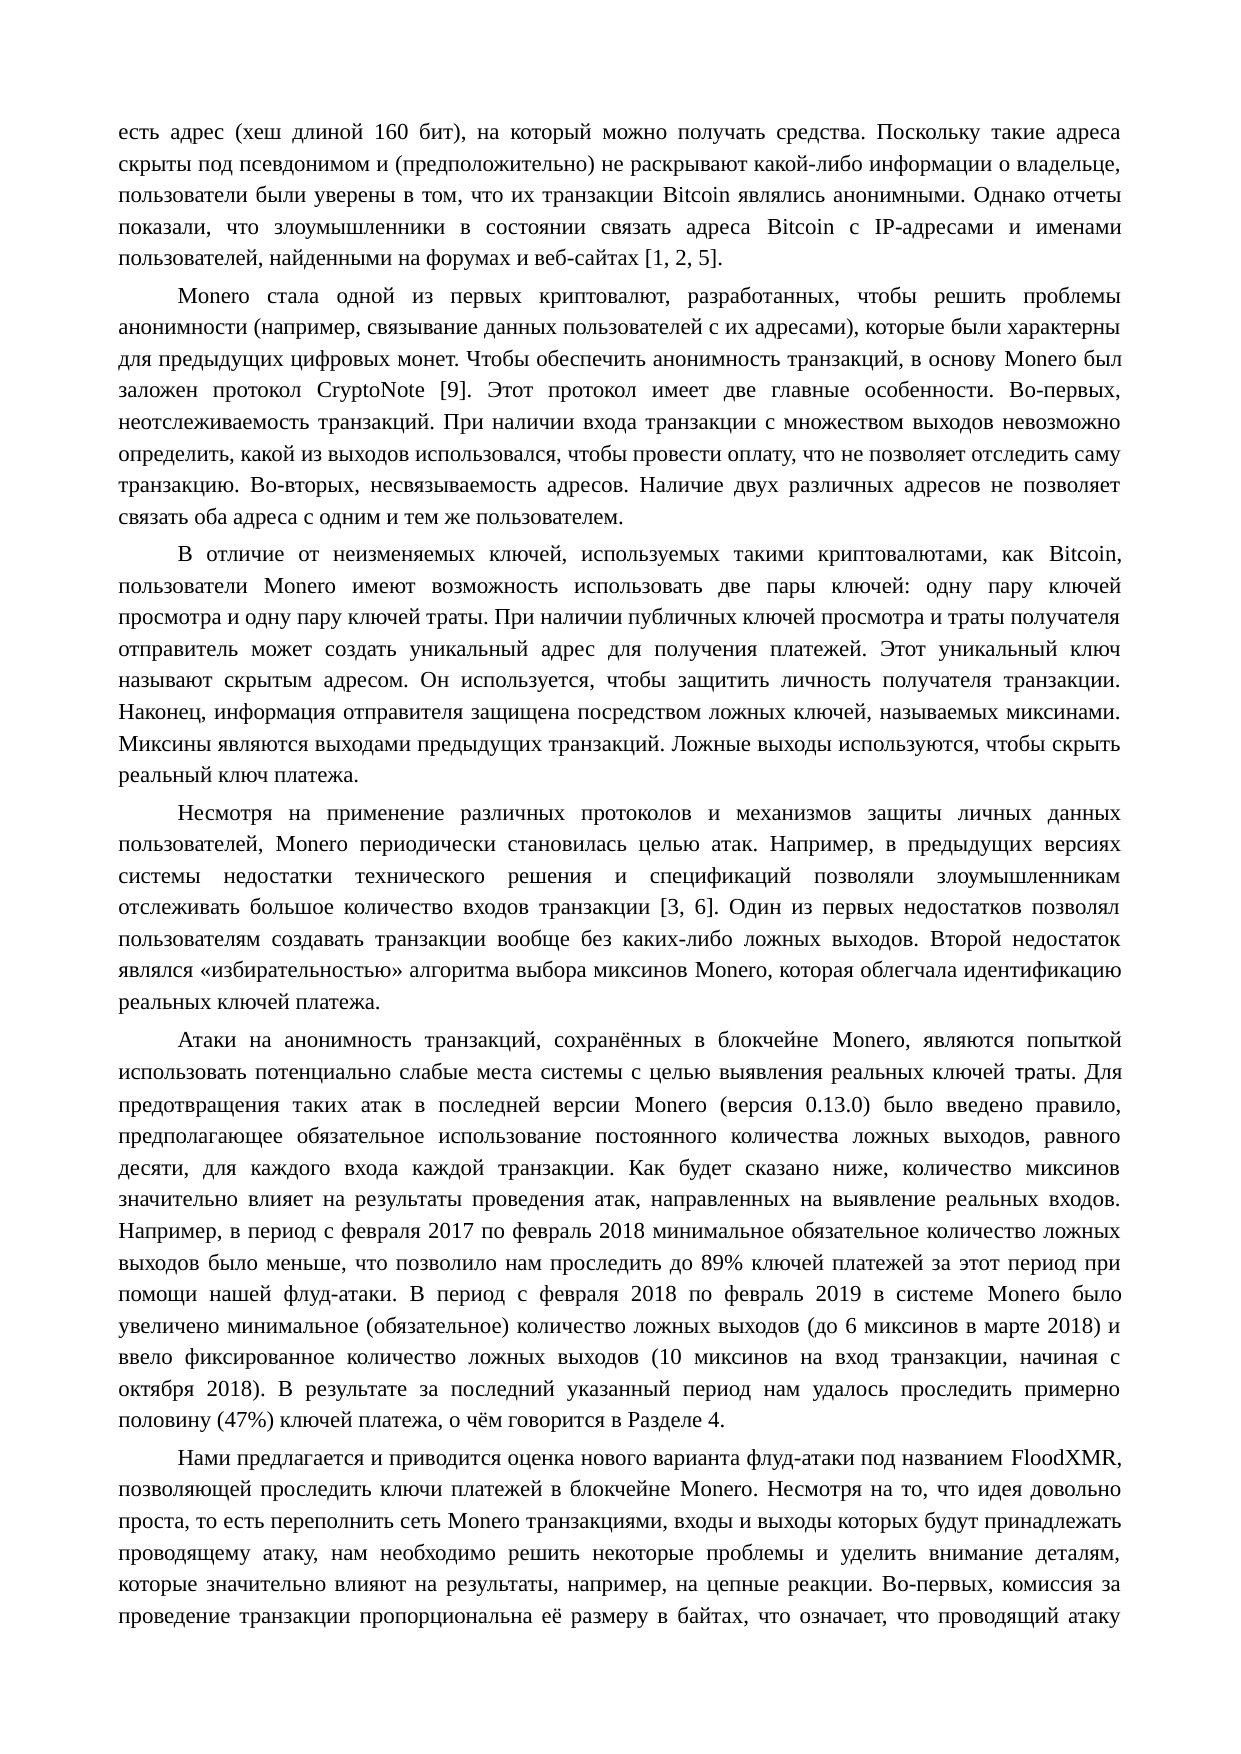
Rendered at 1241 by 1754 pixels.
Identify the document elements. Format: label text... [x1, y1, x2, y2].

text Нами предлагается и приводится оценка нового варианта флуд-атаки под названием FloodXMR, позволяющей проследить ключи платежей в блокчейне Monero. Несмотря на то, что идея довольно проста, то есть переполнить сеть Monero транзакциями, входы и выходы которых будут принадлежать проводящему атаку, нам необходимо решить некоторые проблемы и уделить внимание деталям, которые значительно влияют на результаты, например, на цепные реакции. Во-первых, комиссия за проведение транзакции пропорциональна её размеру в байтах, что означает, что проводящий атаку [118, 1444, 1122, 1628]
text Несмотря на применение различных протоколов и механизмов защиты личных данных пользователей, Monero периодически становилась целью атак. Например, в предыдущих версиях системы недостатки технического решения и спецификаций позволяли злоумышленникам отслеживать большое количество входов транзакции [3, 6]. Один из первых недостатков позволял пользователям создавать транзакции вообще без каких-либо ложных выходов. Второй недостаток являлся «избирательностью» алгоритма выбора миксинов Monero, которая облегчала идентификацию реальных ключей платежа. [118, 799, 1122, 1014]
text Monero стала одной из первых криптовалют, разработанных, чтобы решить проблемы анонимности (например, связывание данных пользователей с их адресами), которые были характерны для предыдущих цифровых монет. Чтобы обеспечить анонимность транзакций, в основу Monero был заложен протокол CryptoNote [9]. Этот протокол имеет две главные особенности. Во-первых, неотслеживаемость транзакций. При наличии входа транзакции с множеством выходов невозможно определить, какой из выходов использовался, чтобы провести оплату, что не позволяет отследить саму транзакцию. Во-вторых, несвязываемость адресов. Наличие двух различных адресов не позволяет связать оба адреса с одним и тем же пользователем. [118, 282, 1122, 529]
text Атаки на анонимность транзакций, сохранённых в блокчейне Monero, являются попыткой использовать потенциально слабые места системы с целью выявления реальных ключей траты. Для предотвращения таких атак в последней версии Monero (версия 0.13.0) было введено правило, предполагающее обязательное использование постоянного количества ложных выходов, равного десяти, для каждого входа каждой транзакции. Как будет сказано ниже, количество миксинов значительно влияет на результаты проведения атак, направленных на выявление реальных входов. Например, в период с февраля 2017 по февраль 2018 минимальное обязательное количество ложных выходов было меньше, что позволило нам проследить до 89% ключей платежей за этот период при помощи нашей флуд-атаки. В период с февраля 2018 по февраль 2019 в системе Monero было увеличено минимальное (обязательное) количество ложных выходов (до 6 миксинов в марте 2018) и ввело фиксированное количество ложных выходов (10 миксинов на вход транзакции, начиная с октября 2018). В результате за последний указанный период нам удалось проследить примерно половину (47%) ключей платежа, о чём говорится в Разделе 4. [118, 1026, 1122, 1433]
text есть адрес (хеш длиной 160 бит), на который можно получать средства. Поскольку такие адреса скрыты под псевдонимом и (предположительно) не раскрывают какой-либо информации о владельце, пользователи были уверены в том, что их транзакции Bitcoin являлись анонимными. Однако отчеты показали, что злоумышленники в состоянии связать адреса Bitcoin с IP-адресами и именами пользователей, найденными на форумах и веб-сайтах [1, 2, 5]. [118, 118, 1122, 271]
text В отличие от неизменяемых ключей, используемых такими криптовалютами, как Bitcoin, пользователи Monero имеют возможность использовать две пары ключей: одну пару ключей просмотра и одну пару ключей траты. При наличии публичных ключей просмотра и траты получателя отправитель может создать уникальный адрес для получения платежей. Этот уникальный ключ называют скрытым адресом. Он используется, чтобы защитить личность получателя транзакции. Наконец, информация отправителя защищена посредством ложных ключей, называемых миксинами. Миксины являются выходами предыдущих транзакций. Ложные выходы используются, чтобы скрыть реальный ключ платежа. [118, 540, 1122, 788]
